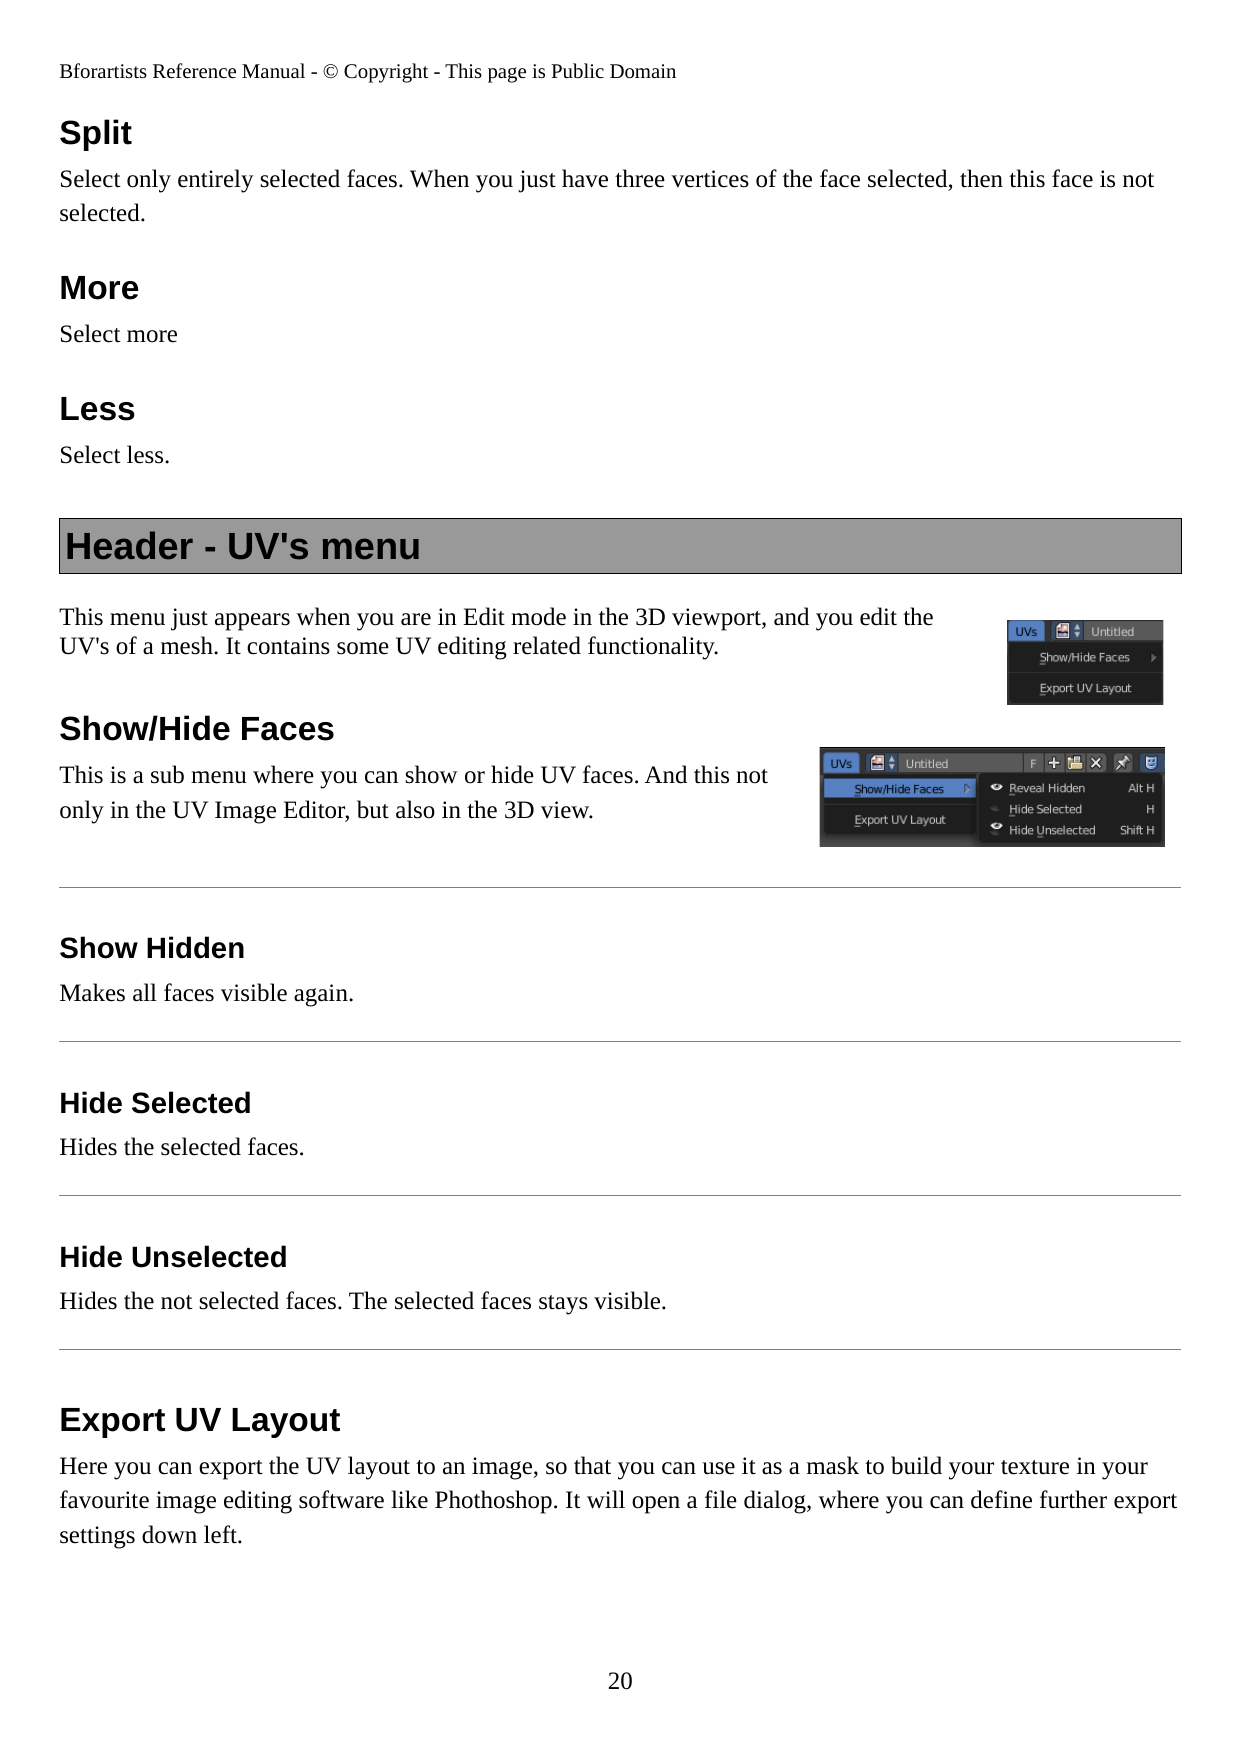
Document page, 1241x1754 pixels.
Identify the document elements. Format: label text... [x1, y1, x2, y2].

text Select only entirely selected faces. When you just have three vertices of the face selected, then this face is not selected. [59, 164, 1181, 227]
text Select less. [59, 440, 1181, 469]
subtitle Export UV Layout [59, 1400, 1181, 1438]
picture [819, 747, 1165, 847]
text Hides the not selected faces. The selected faces stays visible. [59, 1286, 1181, 1314]
text Makes all faces visible again. [59, 978, 1181, 1006]
subtitle More [59, 268, 1181, 307]
subtitle Hide Selected [59, 1086, 1181, 1119]
text This menu just appears when you are in Edit mode in the 3D viewport, and you edit the UV's of a mesh. It contains some UV editing related functionality. [59, 602, 1181, 660]
subtitle Split [59, 113, 1181, 151]
text Hides the selected faces. [59, 1132, 1181, 1161]
subtitle Hide Unselected [59, 1239, 1181, 1273]
picture [1007, 620, 1164, 705]
subtitle Show/Hide Faces [59, 709, 1181, 748]
subtitle Less [59, 389, 1181, 428]
subtitle Show Hidden [59, 931, 1181, 965]
text Here you can export the UV layout to an image, so that you can use it as a mask to build your texture in your favourite image editing software like Phothoshop. It will open a file dialog, where you can define further export settings down left. [59, 1451, 1181, 1549]
table_header Header - UV's menu [60, 519, 1181, 573]
text Select more [59, 319, 1181, 348]
text This is a sub menu where you can show or hide UV faces. And this not only in the UV Image Editor, but also in the 3D view. [59, 760, 819, 824]
